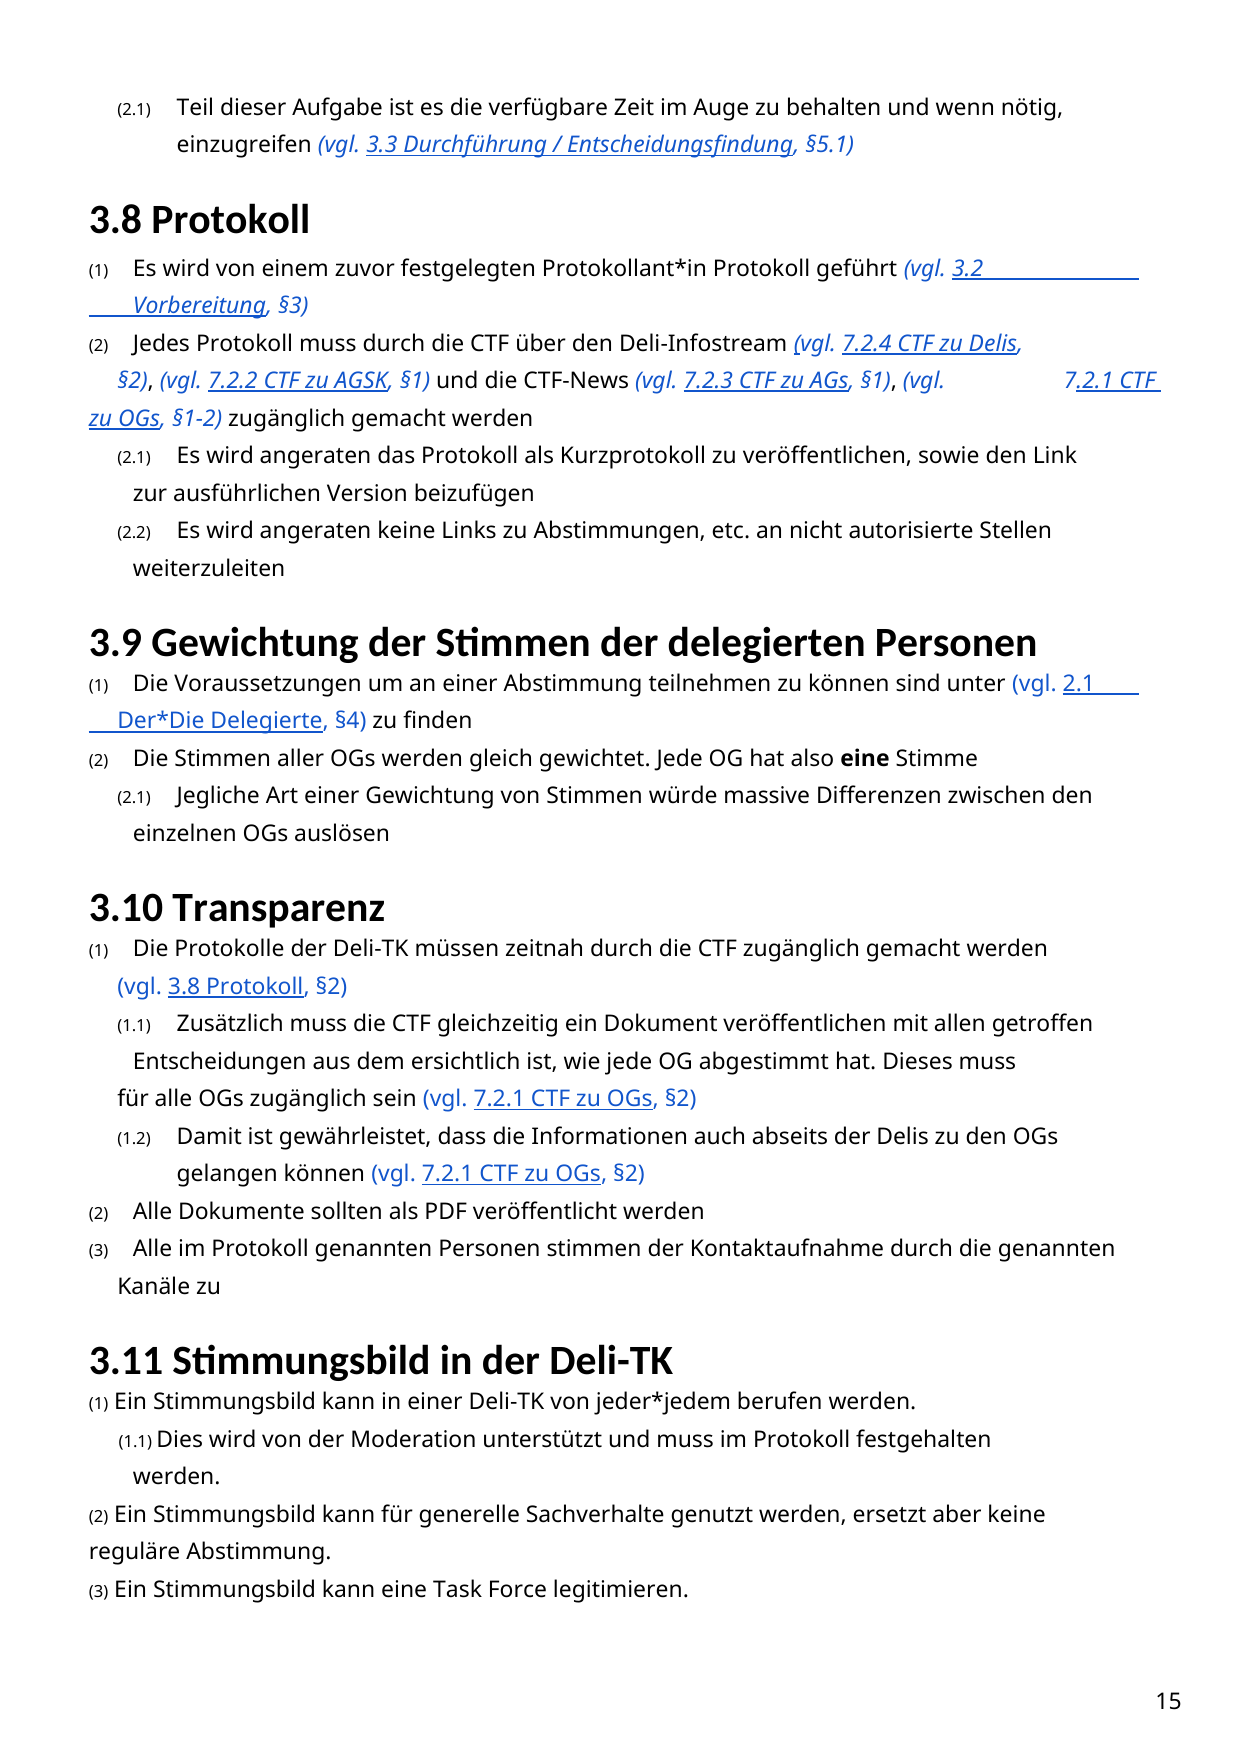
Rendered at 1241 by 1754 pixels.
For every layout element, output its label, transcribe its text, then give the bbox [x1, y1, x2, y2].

text (2.1) Jegliche Art einer Gewichtung von Stimmen würde massive Differenzen zwischen den einzelnen OGs auslösen [88, 779, 1181, 848]
text (1) Die Protokolle der Deli-TK müssen zeitnah durch die CTF zugänglich gemacht werden (vgl. 3.8 Protokoll, §2) [88, 932, 1181, 1001]
subtitle 3.8 Protokoll [88, 193, 1181, 244]
text (2) Die Stimmen aller OGs werden gleich gewichtet. Jede OG hat also eine Stimme [88, 742, 1181, 773]
text (1) Die Voraussetzungen um an einer Abstimmung teilnehmen zu können sind unter (vgl. 2.1 Der*Die Delegierte, §4) zu finden [88, 667, 1181, 736]
text (1.1) Dies wird von der Moderation unterstützt und muss im Protokoll festgehalten werden. [88, 1423, 1181, 1491]
text (2.2) Es wird angeraten keine Links zu Abstimmungen, etc. an nicht autorisierte Stellen weiterzuleiten [88, 514, 1181, 583]
text (2) Ein Stimmungsbild kann für generelle Sachverhalte genutzt werden, ersetzt aber keine reguläre Abstimmung. [88, 1498, 1181, 1566]
text (1.1) Zusätzlich muss die CTF gleichzeitig ein Dokument veröffentlichen mit allen getroffen Entscheidungen aus dem ersichtlich ist, wie jede OG abgestimmt hat. Dieses muss für alle OGs zugänglich sein (vgl. 7.2.1 CTF zu OGs, §2) [88, 1007, 1181, 1113]
text (1) Es wird von einem zuvor festgelegten Protokollant*in Protokoll geführt (vgl. 3.2 Vorbereitung, §3) [88, 251, 1181, 320]
text (1.2) Damit ist gewährleistet, dass die Informationen auch abseits der Delis zu den OGs gelangen können (vgl. 7.2.1 CTF zu OGs, §2) [88, 1120, 1181, 1188]
text (3) Ein Stimmungsbild kann eine Task Force legitimieren. [88, 1573, 1181, 1604]
subtitle 3.9 Gewichtung der Stimmen der delegierten Personen [88, 616, 1181, 667]
text (2.1) Teil dieser Aufgabe ist es die verfügbare Zeit im Auge zu behalten und wenn nötig, einzugreifen (vgl. 3.3 Durchführung / Entscheidungsfindung, §5.1) [88, 91, 1181, 160]
subtitle 3.11 Stimmungsbild in der Deli-TK [88, 1334, 1181, 1385]
text (3) Alle im Protokoll genannten Personen stimmen der Kontaktaufnahme durch die genannten Kanäle zu [88, 1232, 1181, 1301]
text (2) Jedes Protokoll muss durch die CTF über den Deli-Infostream (vgl. 7.2.4 CTF zu Delis, §2), (vgl. 7.2.2 CTF zu AGSK, §1) und die CTF-News (vgl. 7.2.3 CTF zu AGs, §1), (vgl. 7.2.1 CTF zu OGs, §1-2) zugänglich gemacht werden [88, 326, 1181, 433]
text (1) Ein Stimmungsbild kann in einer Deli-TK von jeder*jedem berufen werden. [88, 1385, 1181, 1416]
subtitle 3.10 Transparenz [88, 881, 1181, 932]
text (2.1) Es wird angeraten das Protokoll als Kurzprotokoll zu veröffentlichen, sowie den Link zur ausführlichen Version beizufügen [88, 439, 1181, 508]
text (2) Alle Dokumente sollten als PDF veröffentlicht werden [88, 1195, 1181, 1226]
